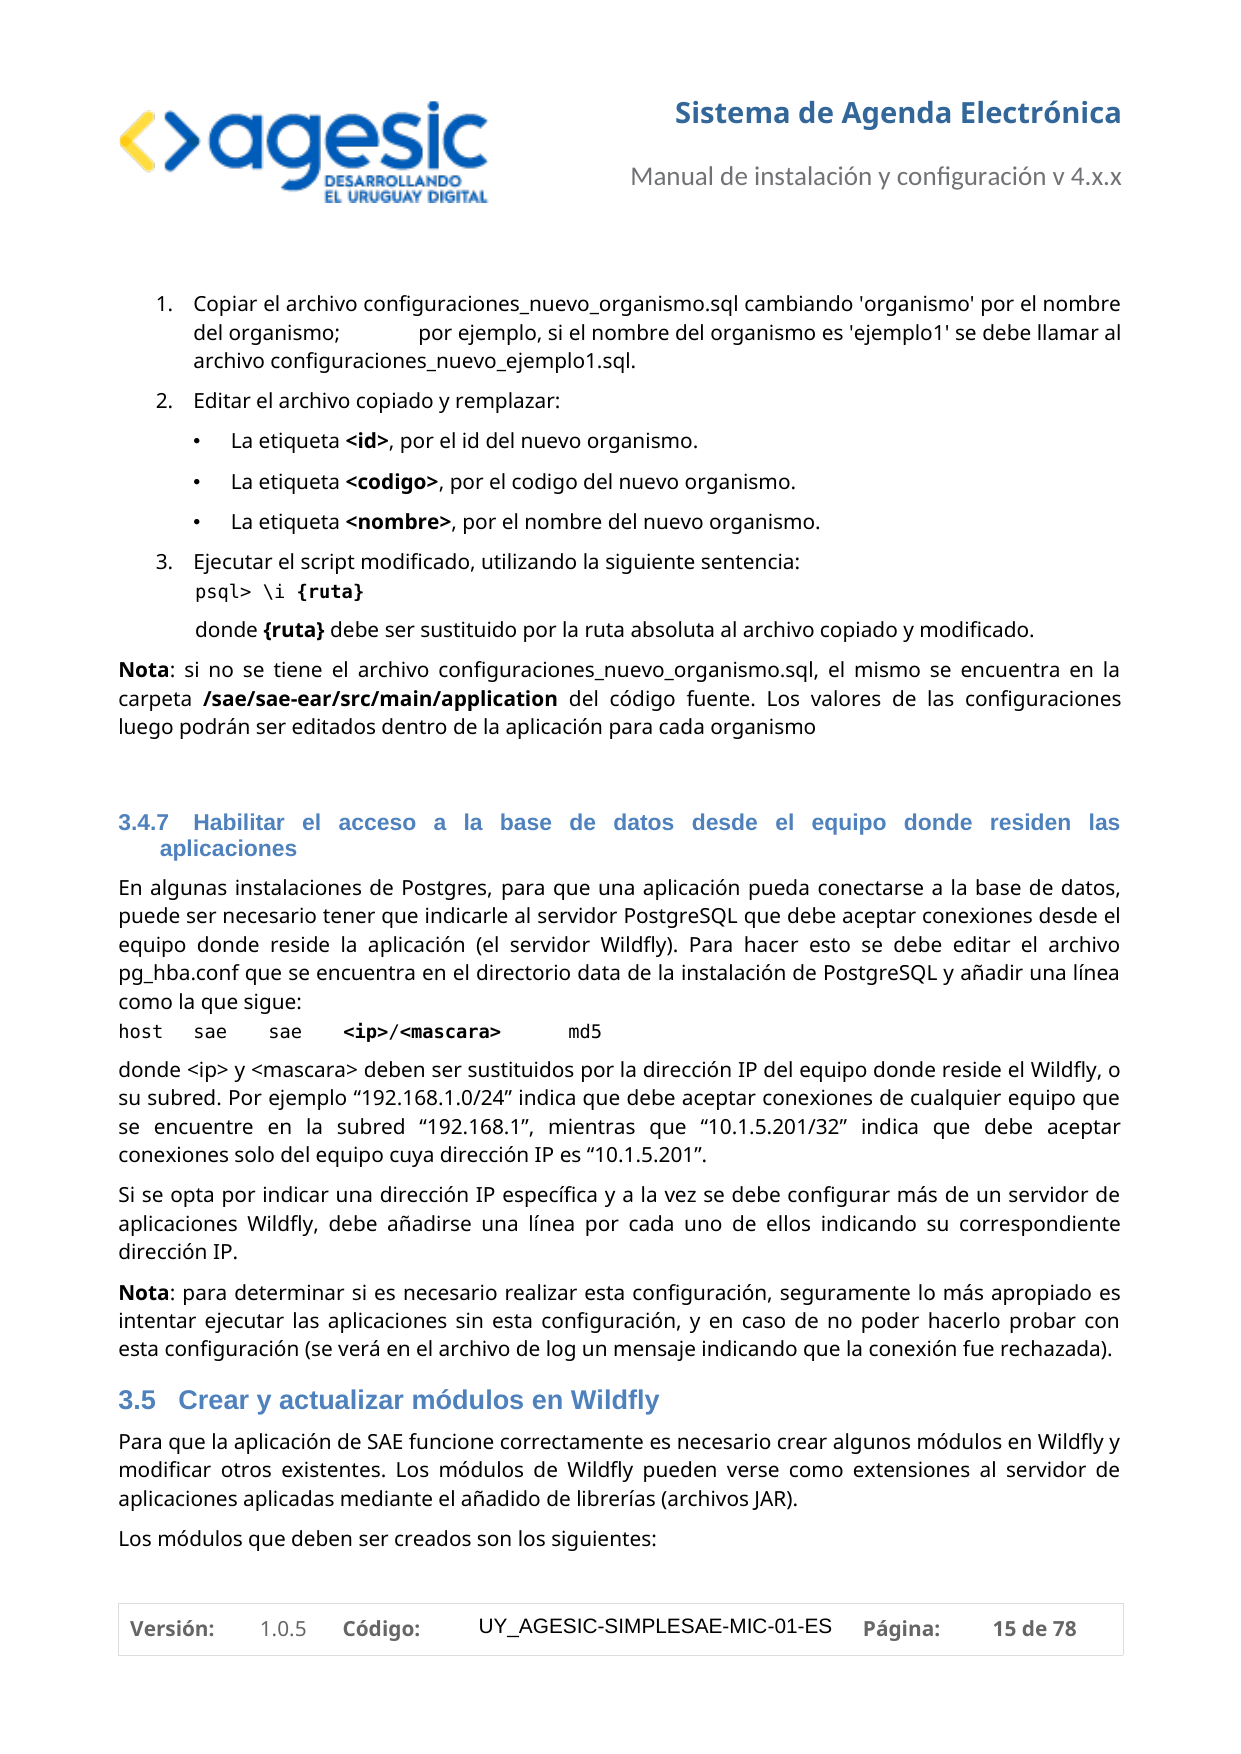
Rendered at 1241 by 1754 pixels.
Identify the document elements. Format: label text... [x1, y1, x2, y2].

list donde {ruta} debe ser sustituido por la ruta absoluta al archivo copiado y modificado. [195, 615, 1122, 644]
text donde <ip> y <mascara> deben ser sustituidos por la dirección IP del equipo donde reside el Wildfly, o su subred. Por ejemplo “192.168.1.0/24” indica que debe aceptar conexiones de cualquier equipo que se encuentre en la subred “192.168.1”, mientras que “10.1.5.201/32” indica que debe aceptar conexiones solo del equipo cuya dirección IP es “10.1.5.201”. [118, 1055, 1122, 1169]
picture [119, 101, 489, 203]
subtitle Crear y actualizar módulos en Wildfly [118, 1384, 1122, 1415]
list La etiqueta <nombre>, por el nombre del nuevo organismo. [193, 507, 1122, 535]
text Nota: si no se tiene el archivo configuraciones_nuevo_organismo.sql, el mismo se encuentra en la carpeta /sae/sae-ear/src/main/application del código fuente. Los valores de las configuraciones luego podrán ser editados dentro de la aplicación para cada organismo [118, 655, 1122, 741]
text Si se opta por indicar una dirección IP específica y a la vez se debe configurar más de un servidor de aplicaciones Wildfly, debe añadirse una línea por cada uno de ellos indicando su correspondiente dirección IP. [118, 1181, 1122, 1266]
list Editar el archivo copiado y remplazar: [156, 386, 1122, 415]
text Para que la aplicación de SAE funcione correctamente es necesario crear algunos módulos en Wildfly y modificar otros existentes. Los módulos de Wildfly pueden verse como extensiones al servidor de aplicaciones aplicadas mediante el añadido de librerías (archivos JAR). [118, 1427, 1122, 1512]
list La etiqueta <id>, por el id del nuevo organismo. [193, 427, 1122, 455]
list Copiar el archivo configuraciones_nuevo_organismo.sql cambiando 'organismo' por el nombre del organismo; por ejemplo, si el nombre del organismo es 'ejemplo1' se debe llamar al archivo configuraciones_nuevo_ejemplo1.sql. [156, 289, 1122, 374]
text Los módulos que deben ser creados son los siguientes: [118, 1524, 1122, 1552]
subtitle Habilitar el acceso a la base de datos desde el equipo donde residen las aplicaciones [118, 809, 1122, 861]
list psql> \i {ruta} [195, 582, 1122, 603]
text Nota: para determinar si es necesario realizar esta configuración, seguramente lo más apropiado es intentar ejecutar las aplicaciones sin esta configuración, y en caso de no poder hacerlo probar con esta configuración (se verá en el archivo de log un mensaje indicando que la conexión fue rechazada). [118, 1278, 1122, 1363]
text host sae sae <ip>/<mascara> md5 [118, 1021, 1122, 1043]
list La etiqueta <codigo>, por el codigo del nuevo organismo. [193, 467, 1122, 495]
list Ejecutar el script modificado, utilizando la siguiente sentencia: [156, 547, 1122, 576]
text En algunas instalaciones de Postgres, para que una aplicación pueda conectarse a la base de datos, puede ser necesario tener que indicarle al servidor PostgreSQL que debe aceptar conexiones desde el equipo donde reside la aplicación (el servidor Wildfly). Para hacer esto se debe editar el archivo pg_hba.conf que se encuentra en el directorio data de la instalación de PostgreSQL y añadir una línea como la que sigue: [118, 873, 1122, 1015]
